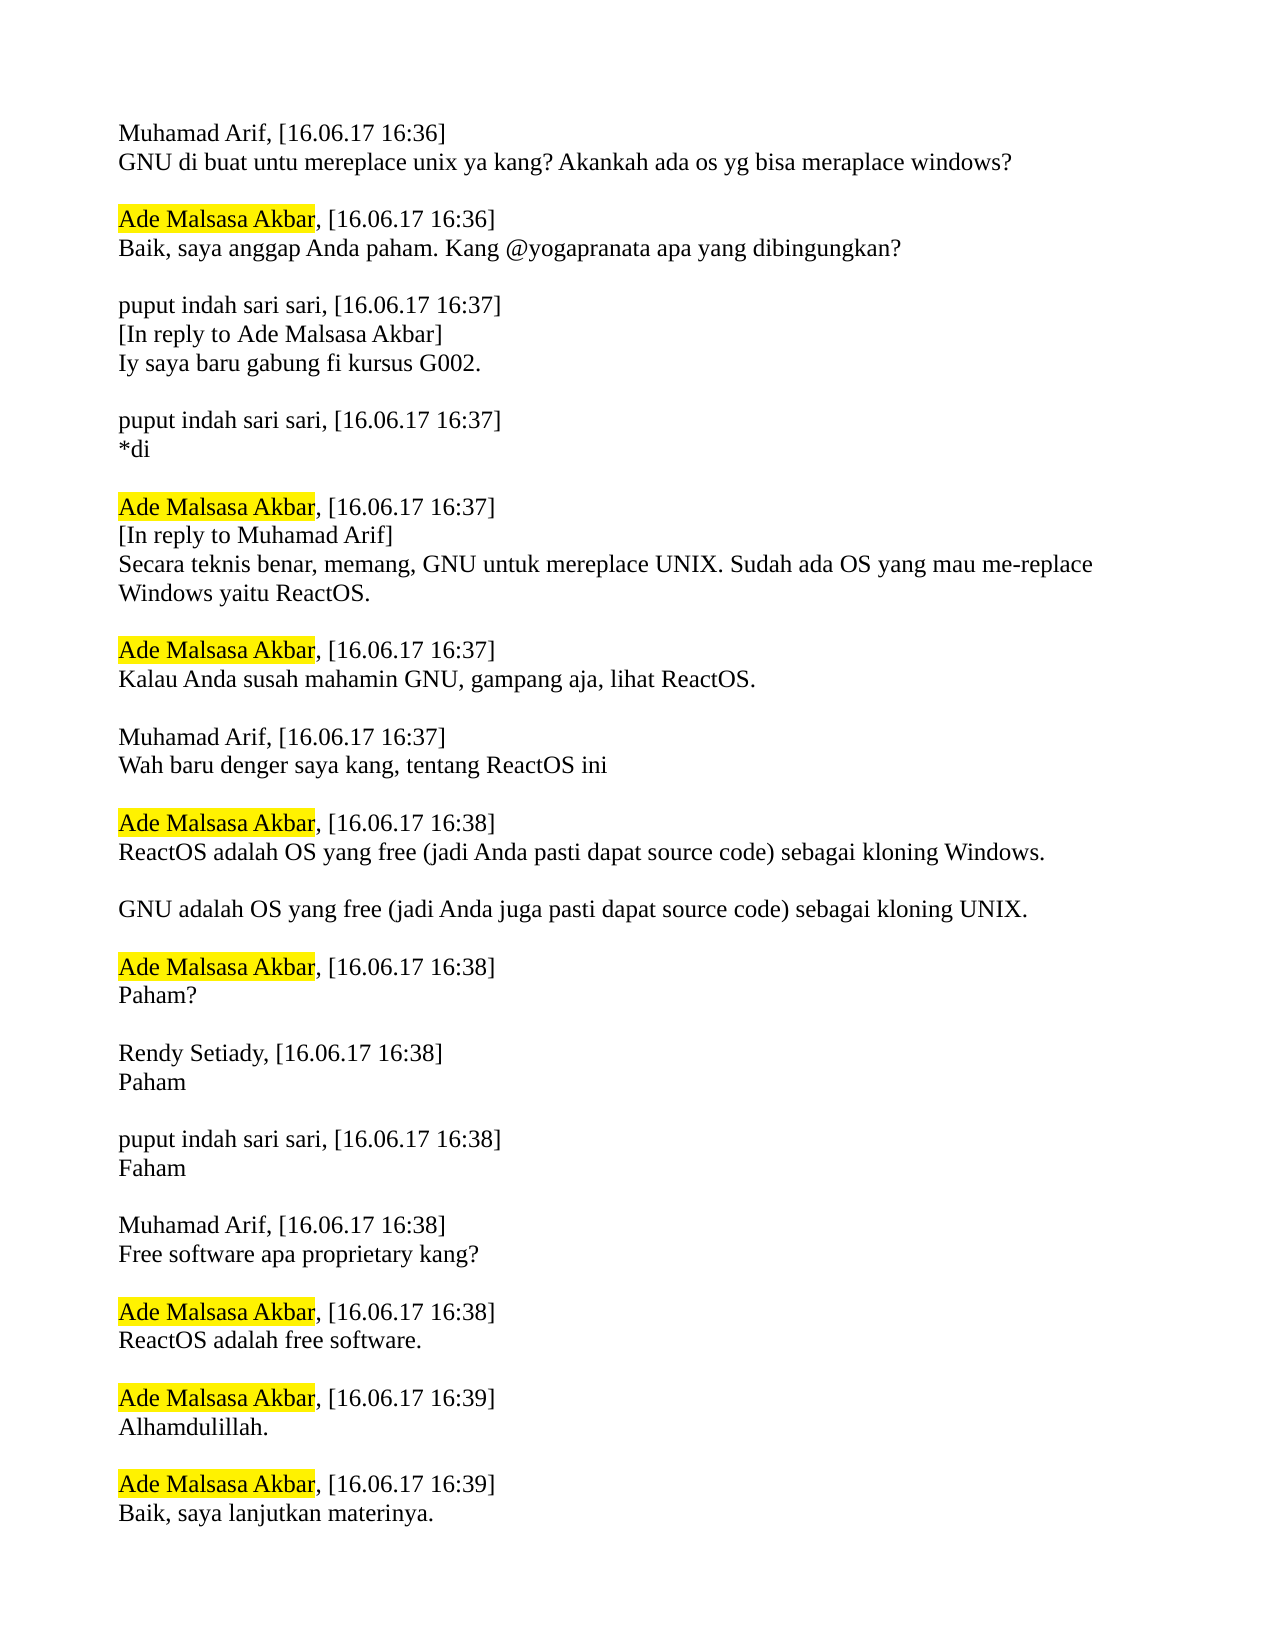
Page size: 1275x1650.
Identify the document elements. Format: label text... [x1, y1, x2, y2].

text Muhamad Arif, [16.06.17 16:36] [118, 118, 1157, 147]
text Alhamdulillah. [118, 1412, 1157, 1441]
text puput indah sari sari, [16.06.17 16:38] [118, 1124, 1157, 1153]
text Ade Malsasa Akbar, [16.06.17 16:39] [118, 1383, 1157, 1412]
text Ade Malsasa Akbar, [16.06.17 16:36] [118, 204, 1157, 233]
text Ade Malsasa Akbar, [16.06.17 16:38] [118, 808, 1157, 837]
text Ade Malsasa Akbar, [16.06.17 16:38] [118, 952, 1157, 981]
text puput indah sari sari, [16.06.17 16:37] [118, 291, 1157, 319]
text [In reply to Muhamad Arif] [118, 521, 1157, 549]
text Muhamad Arif, [16.06.17 16:38] [118, 1211, 1157, 1239]
text GNU adalah OS yang free (jadi Anda juga pasti dapat source code) sebagai kloning UNIX. [118, 894, 1157, 923]
text Ade Malsasa Akbar, [16.06.17 16:37] [118, 636, 1157, 664]
text Rendy Setiady, [16.06.17 16:38] [118, 1038, 1157, 1067]
text Wah baru denger saya kang, tentang ReactOS ini [118, 751, 1157, 779]
text Baik, saya anggap Anda paham. Kang @yogapranata apa yang dibingungkan? [118, 233, 1157, 262]
text ReactOS adalah free software. [118, 1326, 1157, 1354]
text Paham? [118, 981, 1157, 1009]
text Free software apa proprietary kang? [118, 1239, 1157, 1268]
text Ade Malsasa Akbar, [16.06.17 16:39] [118, 1469, 1157, 1498]
text Iy saya baru gabung fi kursus G002. [118, 348, 1157, 377]
text Faham [118, 1153, 1157, 1182]
text Muhamad Arif, [16.06.17 16:37] [118, 722, 1157, 751]
text [In reply to Ade Malsasa Akbar] [118, 319, 1157, 348]
text Baik, saya lanjutkan materinya. [118, 1498, 1157, 1527]
text Ade Malsasa Akbar, [16.06.17 16:37] [118, 492, 1157, 521]
text *di [118, 434, 1157, 463]
text puput indah sari sari, [16.06.17 16:37] [118, 406, 1157, 434]
text Kalau Anda susah mahamin GNU, gampang aja, lihat ReactOS. [118, 664, 1157, 693]
text GNU di buat untu mereplace unix ya kang? Akankah ada os yg bisa meraplace windows? [118, 147, 1157, 176]
text Secara teknis benar, memang, GNU untuk mereplace UNIX. Sudah ada OS yang mau me-replace Windows yaitu ReactOS. [118, 549, 1157, 607]
text Ade Malsasa Akbar, [16.06.17 16:38] [118, 1297, 1157, 1326]
text ReactOS adalah OS yang free (jadi Anda pasti dapat source code) sebagai kloning Windows. [118, 837, 1157, 866]
text Paham [118, 1067, 1157, 1096]
